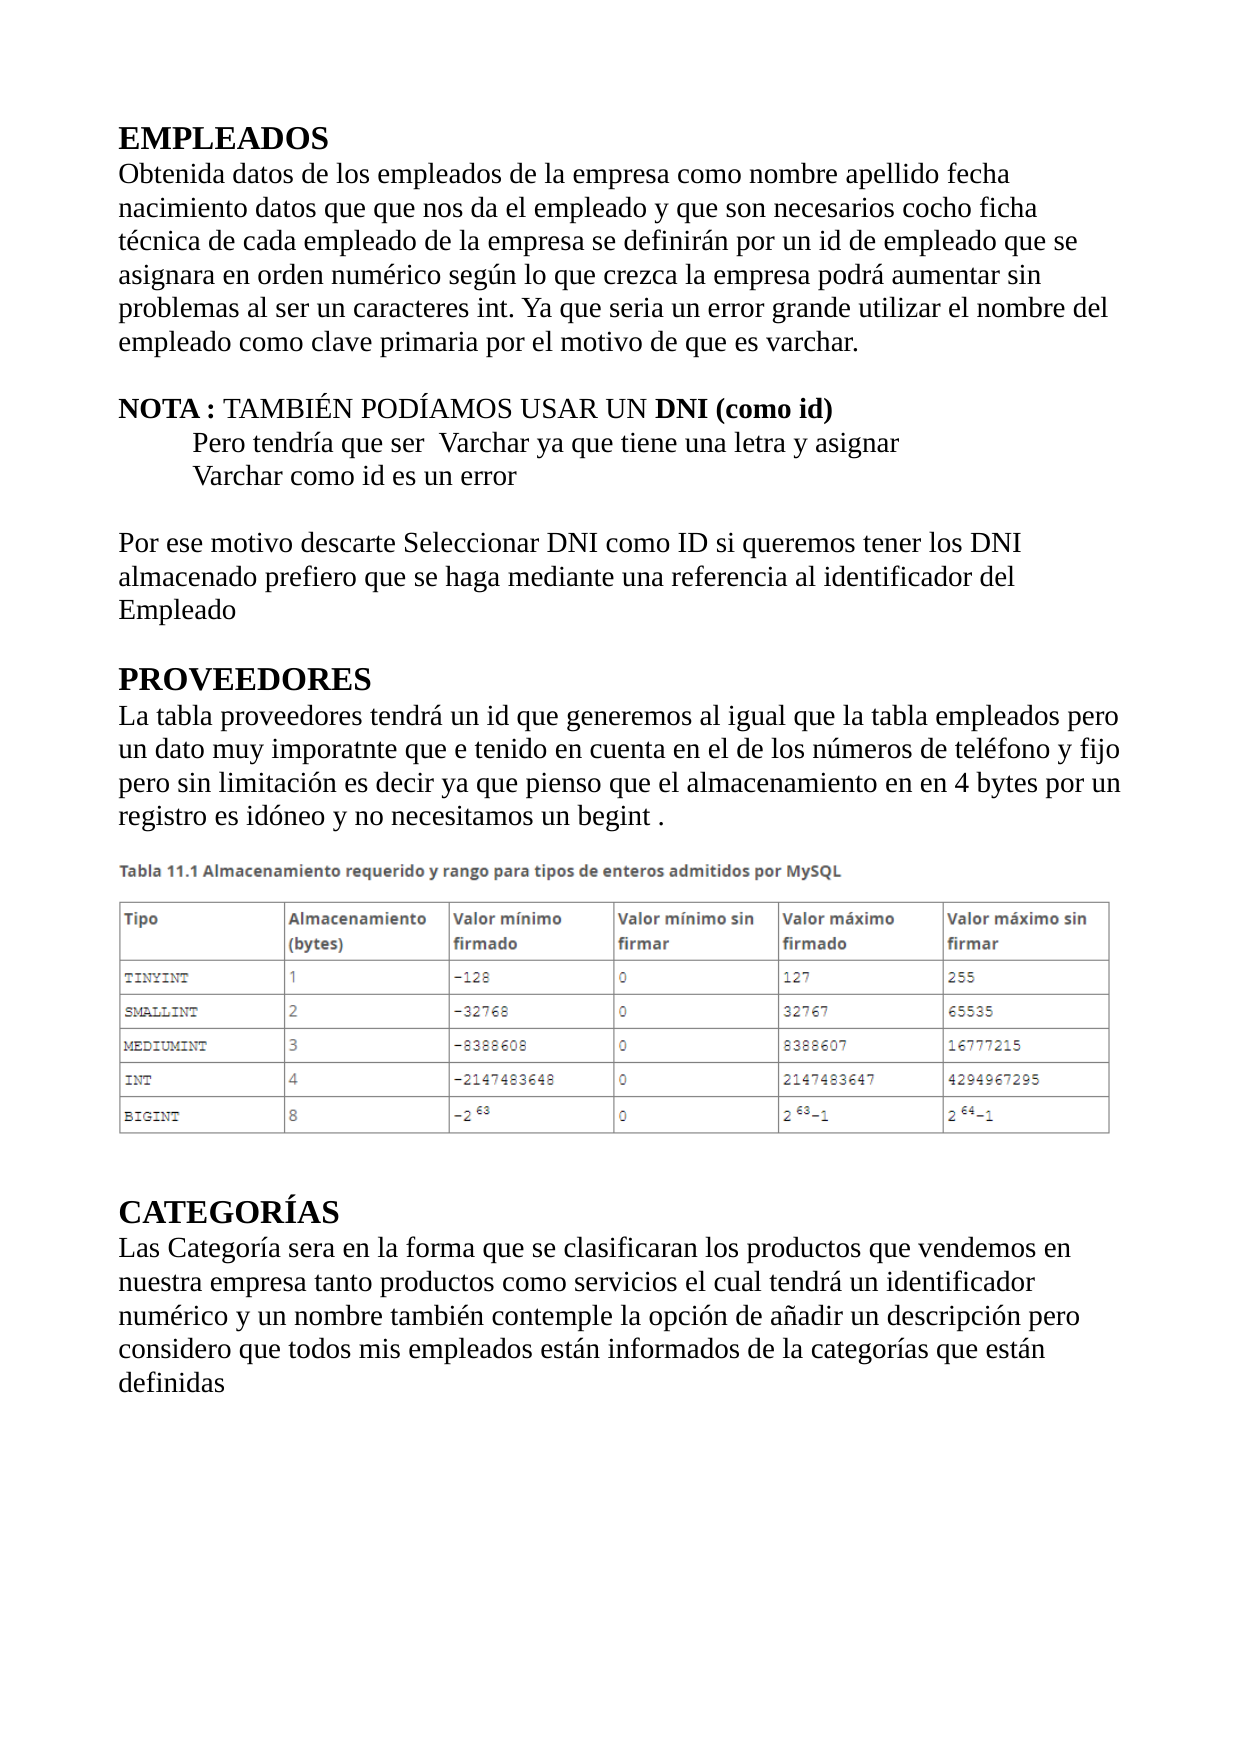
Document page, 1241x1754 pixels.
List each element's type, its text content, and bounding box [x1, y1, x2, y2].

text Obtenida datos de los empleados de la empresa como nombre apellido fecha nacimiento datos que que nos da el empleado y que son necesarios cocho ficha técnica de cada empleado de la empresa se definirán por un id de empleado que se asignara en orden numérico según lo que crezca la empresa podrá aumentar sin problemas al ser un caracteres int. Ya que seria un error grande utilizar el nombre del empleado como clave primaria por el motivo de que es varchar. [118, 156, 1122, 358]
text PROVEEDORES [118, 659, 1122, 698]
text CATEGORÍAS [118, 1192, 1122, 1231]
text La tabla proveedores tendrá un id que generemos al igual que la tabla empleados pero un dato muy imporatnte que e tenido en cuenta en el de los números de teléfono y fijo pero sin limitación es decir ya que pienso que el almacenamiento en en 4 bytes por un registro es idóneo y no necesitamos un begint . [118, 698, 1122, 832]
text EMPLEADOS [118, 118, 1122, 156]
text Pero tendría que ser Varchar ya que tiene una letra y asignar Varchar como id es un error [118, 425, 1122, 492]
text Por ese motivo descarte Seleccionar DNI como ID si queremos tener los DNI almacenado prefiero que se haga mediante una referencia al identificador del Empleado [118, 525, 1122, 626]
text Las Categoría sera en la forma que se clasificaran los productos que vendemos en nuestra empresa tanto productos como servicios el cual tendrá un identificador numérico y un nombre también contemple la opción de añadir un descripción pero considero que todos mis empleados están informados de la categorías que están definidas [118, 1231, 1122, 1398]
text NOTA : TAMBIÉN PODÍAMOS USAR UN DNI (como id) [118, 391, 1122, 425]
picture [116, 853, 1121, 1154]
